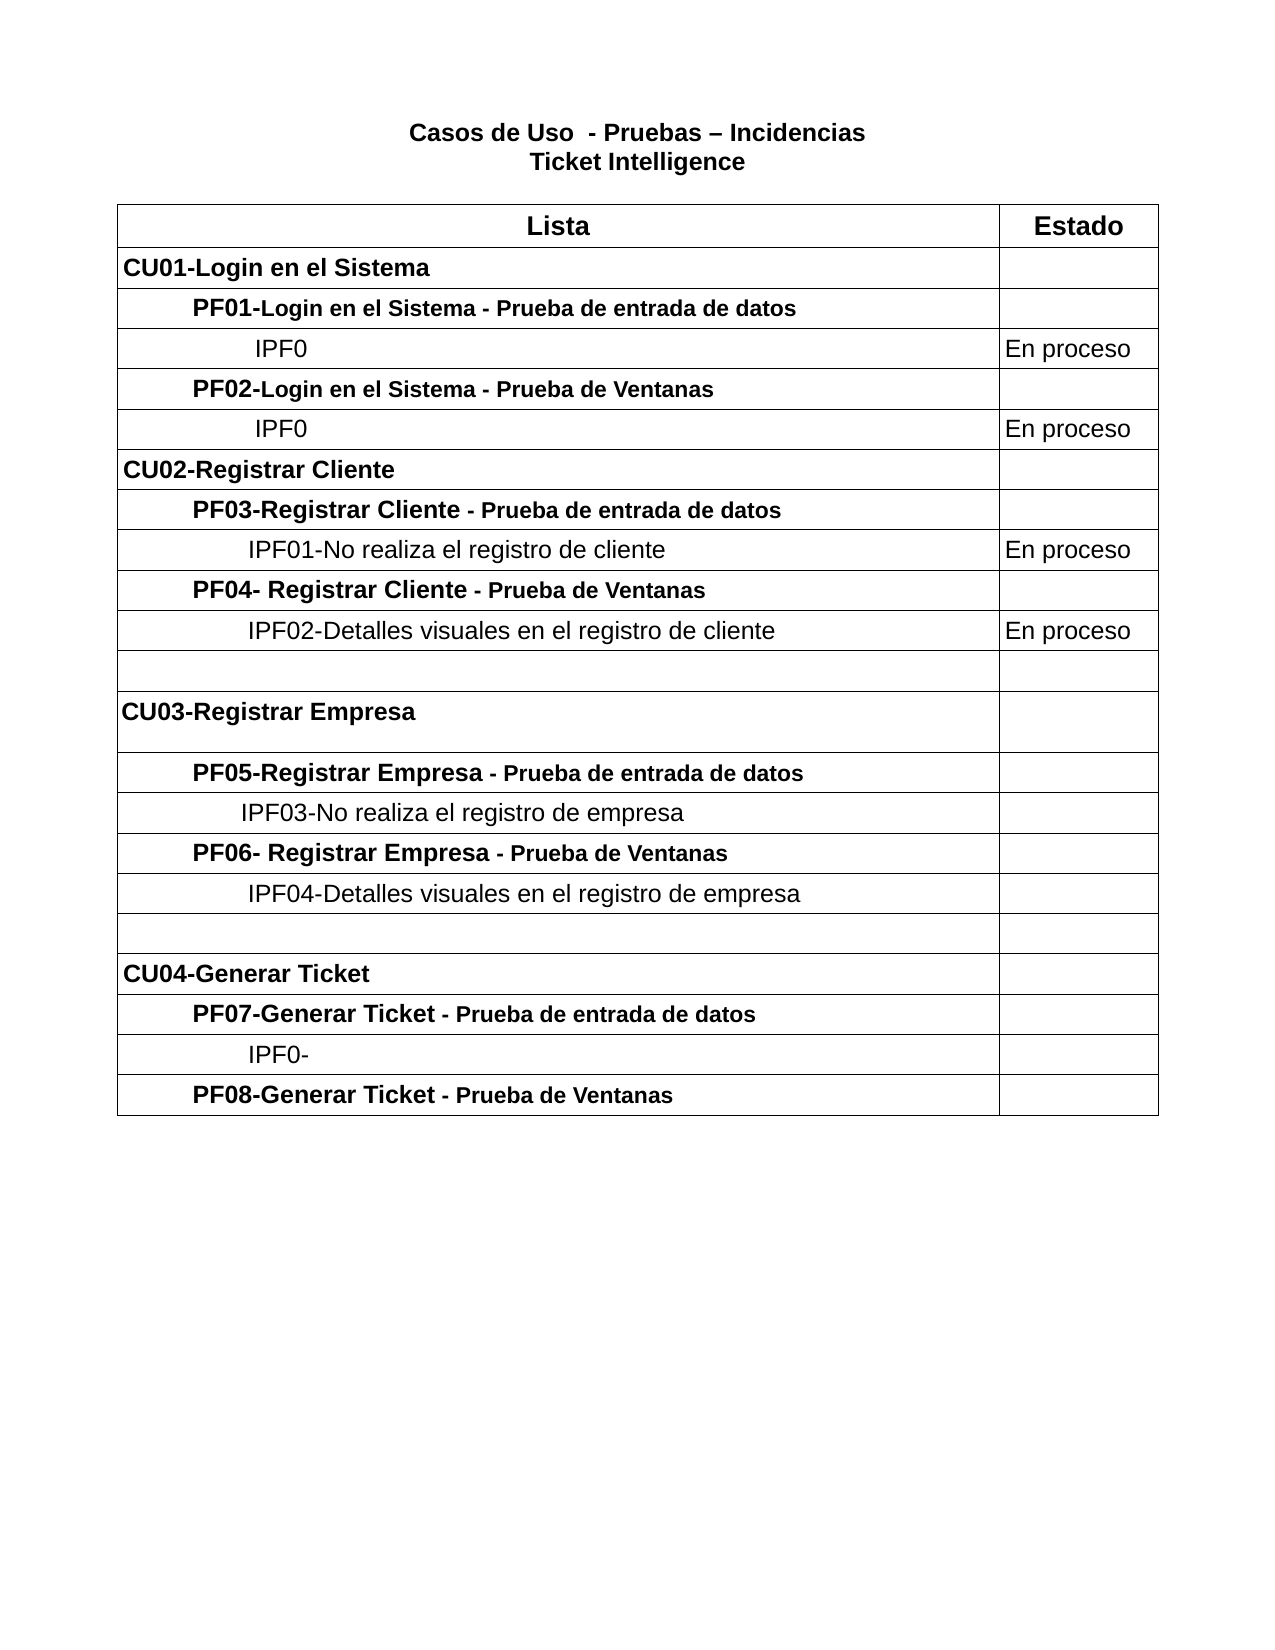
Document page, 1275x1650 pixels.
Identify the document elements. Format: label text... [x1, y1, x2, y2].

table_cell IPF04-Detalles visuales en el registro de empresa [118, 874, 999, 913]
table_cell IPF0- [118, 1035, 999, 1074]
table_cell [1000, 834, 1158, 873]
table_cell IPF0 [118, 410, 999, 449]
table_cell PF03-Registrar Cliente - Prueba de entrada de datos [118, 490, 999, 529]
table_cell [118, 914, 999, 953]
table_cell PF06- Registrar Empresa - Prueba de Ventanas [118, 834, 999, 873]
table_cell [1000, 753, 1158, 792]
table_cell En proceso [1000, 410, 1158, 449]
table_cell [1000, 1035, 1158, 1074]
table_cell [1000, 1075, 1158, 1114]
text Casos de Uso - Pruebas – Incidencias [118, 118, 1157, 147]
table_cell [1000, 450, 1158, 489]
table_cell [1000, 289, 1158, 328]
table_cell CU02-Registrar Cliente [118, 450, 999, 489]
table_cell [1000, 954, 1158, 994]
table_cell [1000, 692, 1158, 752]
table_cell CU04-Generar Ticket [118, 954, 999, 994]
table_cell [1000, 793, 1158, 832]
table_cell CU03-Registrar Empresa [118, 692, 999, 752]
table_cell PF08-Generar Ticket - Prueba de Ventanas [118, 1075, 999, 1114]
table_cell PF05-Registrar Empresa - Prueba de entrada de datos [118, 753, 999, 792]
table_cell IPF01-No realiza el registro de cliente [118, 530, 999, 570]
table_cell [1000, 248, 1158, 287]
table_cell [1000, 571, 1158, 610]
table_cell [1000, 490, 1158, 529]
table_cell IPF03-No realiza el registro de empresa [118, 793, 999, 832]
table_cell PF07-Generar Ticket - Prueba de entrada de datos [118, 995, 999, 1034]
table_cell [1000, 874, 1158, 913]
table_cell [1000, 369, 1158, 408]
table_cell [1000, 914, 1158, 953]
text Ticket Intelligence [118, 147, 1157, 176]
table_cell [1000, 995, 1158, 1034]
table_cell [1000, 651, 1158, 691]
table_cell PF02-Login en el Sistema - Prueba de Ventanas [118, 369, 999, 408]
table_header Estado [1000, 205, 1158, 247]
table_cell En proceso [1000, 611, 1158, 650]
table_header Lista [118, 205, 999, 247]
table_cell En proceso [1000, 329, 1158, 368]
table_cell IPF02-Detalles visuales en el registro de cliente [118, 611, 999, 650]
table_cell En proceso [1000, 530, 1158, 570]
table_cell IPF0 [118, 329, 999, 368]
table_cell [118, 651, 999, 691]
table_cell PF04- Registrar Cliente - Prueba de Ventanas [118, 571, 999, 610]
table_cell PF01-Login en el Sistema - Prueba de entrada de datos [118, 289, 999, 328]
table_cell CU01-Login en el Sistema [118, 248, 999, 287]
